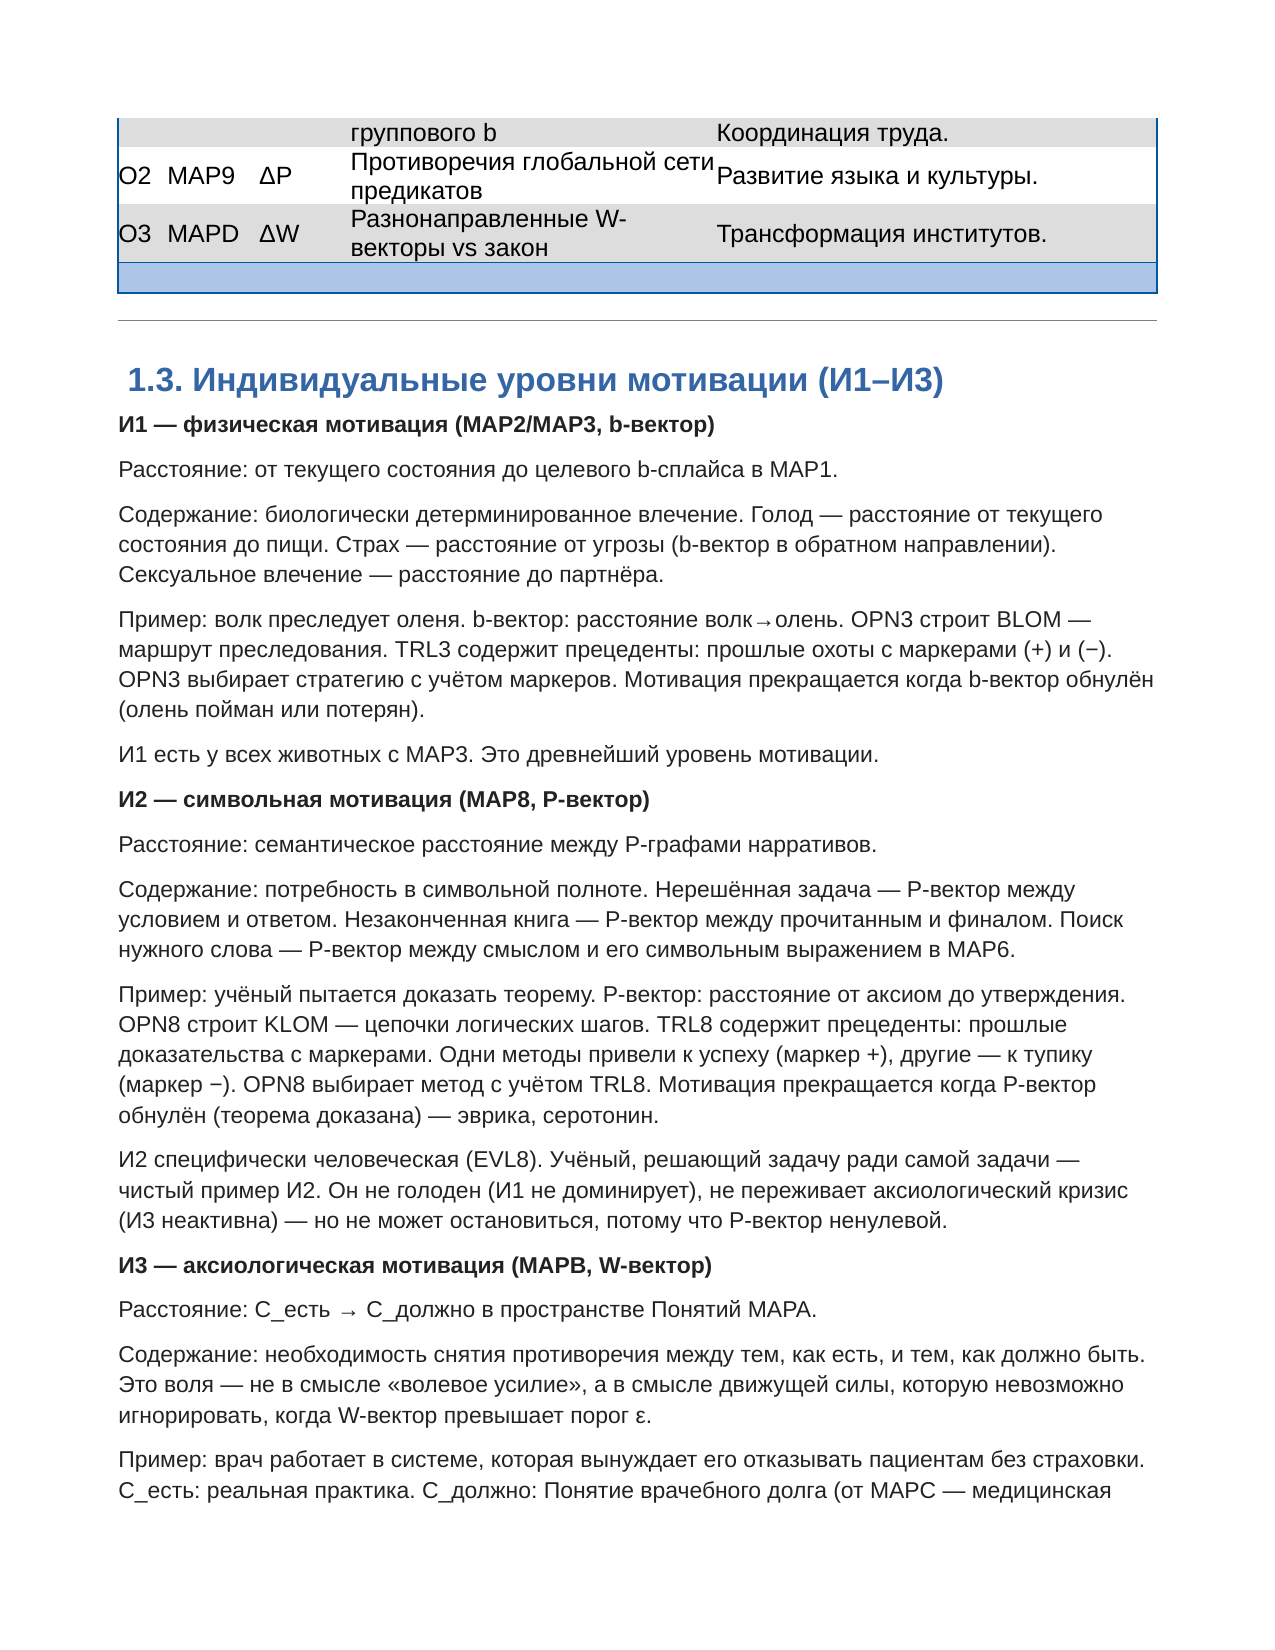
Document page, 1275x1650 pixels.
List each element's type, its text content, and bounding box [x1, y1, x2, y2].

table_cell Противоречия глобальной сети предикатов [350, 147, 716, 204]
table_cell [259, 263, 350, 292]
table_cell MAP9 [167, 147, 259, 204]
table_cell [119, 118, 167, 147]
table_cell [119, 263, 167, 292]
table_cell Развитие языка и культуры. [716, 147, 1156, 204]
table_cell [350, 263, 716, 292]
text Расстояние: C_есть → C_должно в пространстве Понятий MAPA. [118, 1296, 1157, 1323]
table_cell [716, 263, 1156, 292]
text Содержание: потребность в символьной полноте. Нерешённая задача — P-вектор между условием и ответом. Незаконченная книга — P-вектор между прочитанным и финалом. Поиск нужного слова — P-вектор между смыслом и его символьным выражением в MAP6. [118, 876, 1157, 962]
table_cell [167, 118, 259, 147]
table_cell [167, 263, 259, 292]
text Расстояние: семантическое расстояние между P-графами нарративов. [118, 831, 1157, 857]
text И2 — символьная мотивация (MAP8, P-вектор) [118, 786, 1157, 812]
table_cell О2 [119, 147, 167, 204]
text И3 — аксиологическая мотивация (MAPB, W-вектор) [118, 1252, 1157, 1278]
text Содержание: биологически детерминированное влечение. Голод — расстояние от текущего состояния до пищи. Страх — расстояние от угрозы (b-вектор в обратном направлении). Сексуальное влечение — расстояние до партнёра. [118, 501, 1157, 587]
table_cell ΔW [259, 204, 350, 262]
subtitle Индивидуальные уровни мотивации (И1–И3) [118, 360, 1157, 398]
table_cell Трансформация институтов. [716, 204, 1156, 262]
table_cell Разнонаправленные W-векторы vs закон [350, 204, 716, 262]
text Пример: учёный пытается доказать теорему. P-вектор: расстояние от аксиом до утверждения. OPN8 строит KLOM — цепочки логических шагов. TRL8 содержит прецеденты: прошлые доказательства с маркерами. Одни методы привели к успеху (маркер +), другие — к тупику (маркер −). OPN8 выбирает метод с учётом TRL8. Мотивация прекращается когда P-вектор обнулён (теорема доказана) — эврика, серотонин. [118, 981, 1157, 1128]
table_cell группового b [350, 118, 716, 147]
text Содержание: необходимость снятия противоречия между тем, как есть, и тем, как должно быть. Это воля — не в смысле «волевое усилие», а в смысле движущей силы, которую невозможно игнорировать, когда W-вектор превышает порог ε. [118, 1341, 1157, 1428]
table_cell Координация труда. [716, 118, 1156, 147]
table_cell MAPD [167, 204, 259, 262]
text И2 специфически человеческая (EVL8). Учёный, решающий задачу ради самой задачи — чистый пример И2. Он не голоден (И1 не доминирует), не переживает аксиологический кризис (И3 неактивна) — но не может остановиться, потому что P-вектор ненулевой. [118, 1146, 1157, 1233]
text Пример: врач работает в системе, которая вынуждает его отказывать пациентам без страховки. C_есть: реальная практика. C_должно: Понятие врачебного долга (от MAPC — медицинская [118, 1446, 1157, 1503]
table_cell О3 [119, 204, 167, 262]
text И1 — физическая мотивация (MAP2/MAP3, b-вектор) [118, 411, 1157, 437]
text Пример: волк преследует оленя. b-вектор: расстояние волк→олень. OPN3 строит BLOM — маршрут преследования. TRL3 содержит прецеденты: прошлые охоты с маркерами (+) и (−). OPN3 выбирает стратегию с учётом маркеров. Мотивация прекращается когда b-вектор обнулён (олень пойман или потерян). [118, 606, 1157, 723]
text Расстояние: от текущего состояния до целевого b-сплайса в MAP1. [118, 456, 1157, 482]
table_cell ΔP [259, 147, 350, 204]
text И1 есть у всех животных с MAP3. Это древнейший уровень мотивации. [118, 741, 1157, 767]
table_cell [259, 118, 350, 147]
